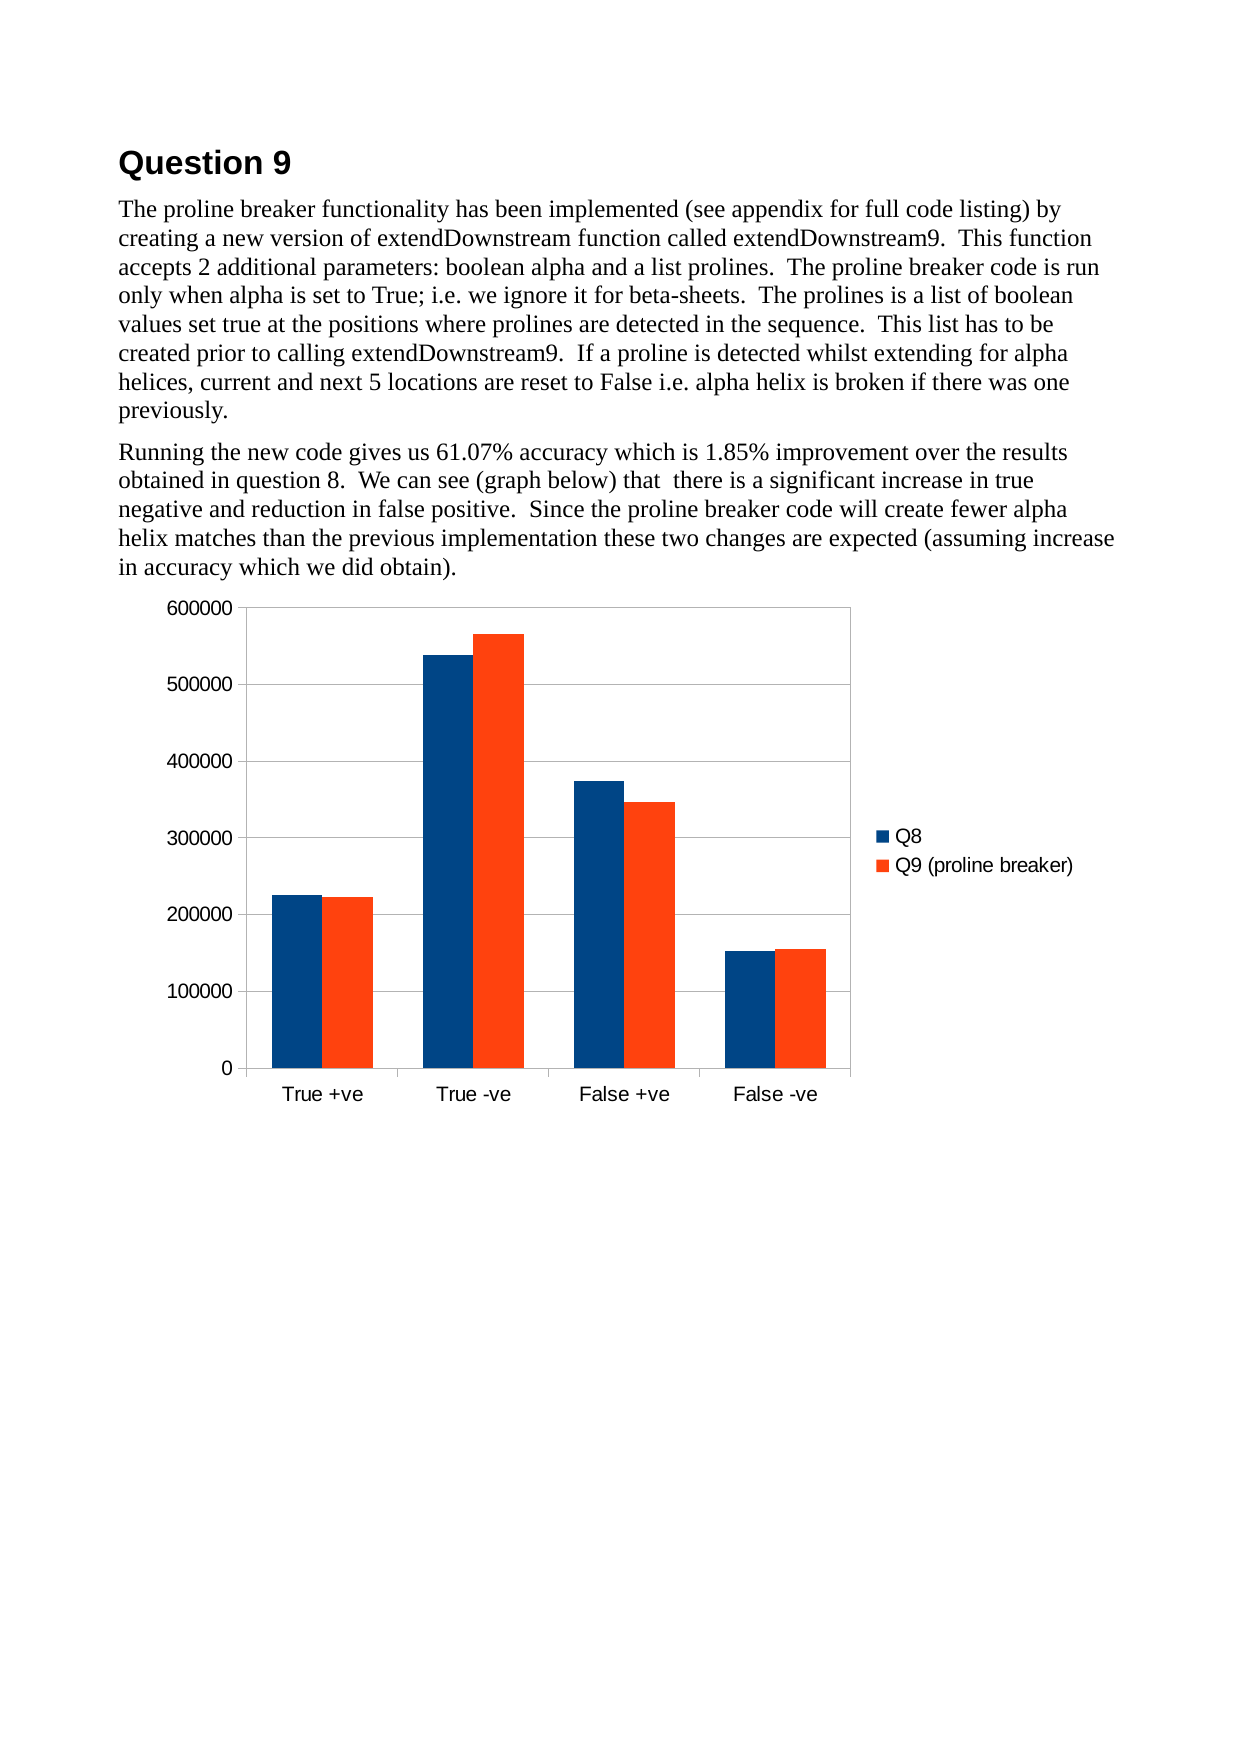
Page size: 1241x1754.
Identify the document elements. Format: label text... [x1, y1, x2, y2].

text Running the new code gives us 61.07% accuracy which is 1.85% improvement over the results obtained in question 8. We can see (graph below) that there is a significant increase in true negative and reduction in false positive. Since the proline breaker code will create fewer alpha helix matches than the previous implementation these two changes are expected (assuming increase in accuracy which we did obtain). [118, 437, 1122, 581]
subtitle Question 9 [118, 143, 1122, 182]
text The proline breaker functionality has been implemented (see appendix for full code listing) by creating a new version of extendDownstream function called extendDownstream9. This function accepts 2 additional parameters: boolean alpha and a list prolines. The proline breaker code is run only when alpha is set to True; i.e. we ignore it for beta-sheets. The prolines is a list of boolean values set true at the positions where prolines are detected in the sequence. This list has to be created prior to calling extendDownstream9. If a proline is detected whilst extending for alpha helices, current and next 5 locations are reset to False i.e. alpha helix is broken if there was one previously. [118, 194, 1122, 424]
